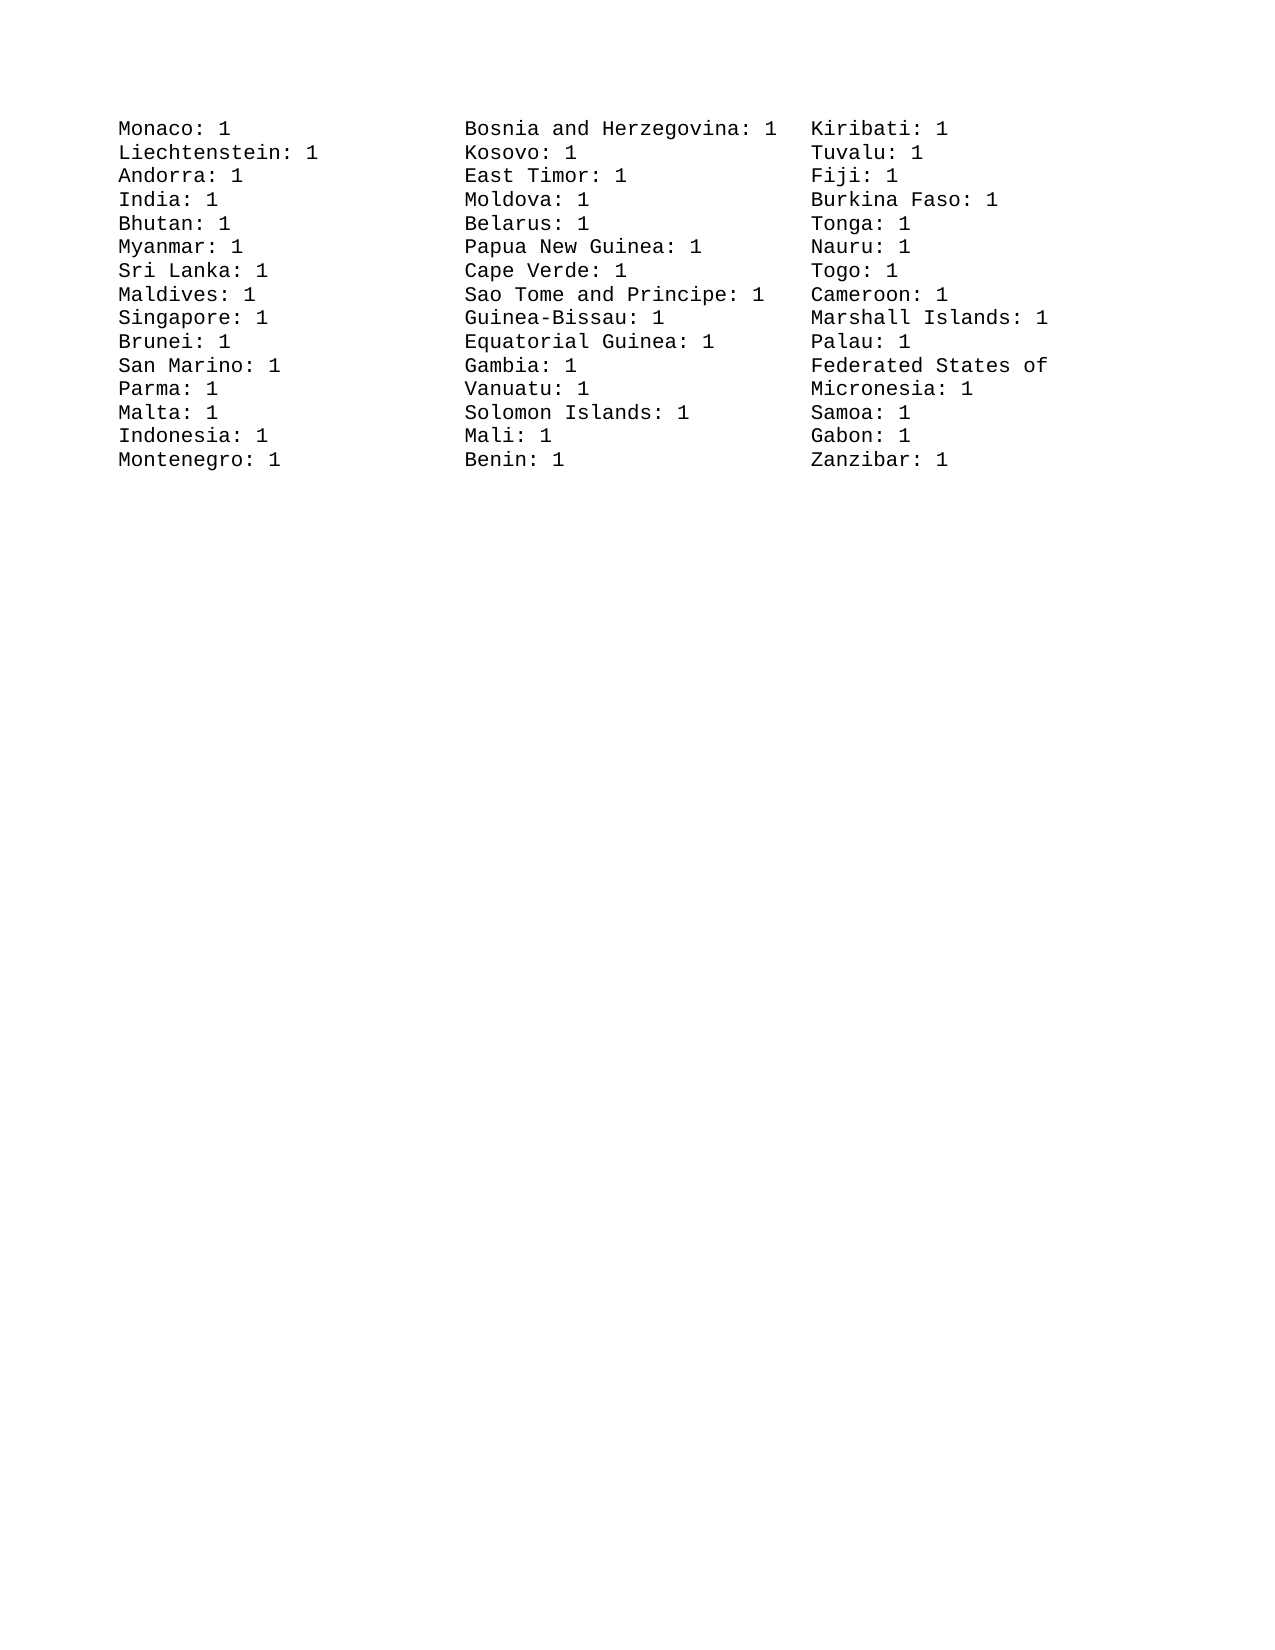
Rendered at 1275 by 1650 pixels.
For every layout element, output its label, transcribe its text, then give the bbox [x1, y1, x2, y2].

text Parma: 1 [118, 378, 464, 402]
text Monaco: 1 [118, 118, 464, 142]
text Guinea-Bissau: 1 [464, 307, 811, 331]
text Belarus: 1 [464, 213, 811, 236]
text Burkina Faso: 1 [811, 189, 1157, 213]
text Federated States of Micronesia: 1 [811, 354, 1157, 402]
text Solomon Islands: 1 [464, 402, 811, 426]
text Nauru: 1 [811, 236, 1157, 260]
text Andorra: 1 [118, 165, 464, 189]
text India: 1 [118, 189, 464, 213]
text Equatorial Guinea: 1 [464, 331, 811, 354]
text Tuvalu: 1 [811, 142, 1157, 165]
text Cape Verde: 1 [464, 260, 811, 284]
text San Marino: 1 [118, 354, 464, 378]
text Marshall Islands: 1 [811, 307, 1157, 331]
text Brunei: 1 [118, 331, 464, 354]
text Benin: 1 [464, 449, 811, 473]
text Bhutan: 1 [118, 213, 464, 236]
text Zanzibar: 1 [811, 449, 1157, 473]
text Singapore: 1 [118, 307, 464, 331]
text Kosovo: 1 [464, 142, 811, 165]
text East Timor: 1 [464, 165, 811, 189]
text Papua New Guinea: 1 [464, 236, 811, 260]
text Cameroon: 1 [811, 284, 1157, 307]
text Palau: 1 [811, 331, 1157, 354]
text Gabon: 1 [811, 426, 1157, 449]
text Indonesia: 1 [118, 426, 464, 449]
text Tonga: 1 [811, 213, 1157, 236]
text Togo: 1 [811, 260, 1157, 284]
text Mali: 1 [464, 426, 811, 449]
text Bosnia and Herzegovina: 1 [464, 118, 811, 142]
text Gambia: 1 [464, 354, 811, 378]
text Malta: 1 [118, 402, 464, 426]
text Sao Tome and Principe: 1 [464, 284, 811, 307]
text Liechtenstein: 1 [118, 142, 464, 165]
text Samoa: 1 [811, 402, 1157, 426]
text Montenegro: 1 [118, 449, 464, 473]
text Sri Lanka: 1 [118, 260, 464, 284]
text Maldives: 1 [118, 284, 464, 307]
text Vanuatu: 1 [464, 378, 811, 402]
text Fiji: 1 [811, 165, 1157, 189]
text Moldova: 1 [464, 189, 811, 213]
text Myanmar: 1 [118, 236, 464, 260]
text Kiribati: 1 [811, 118, 1157, 142]
